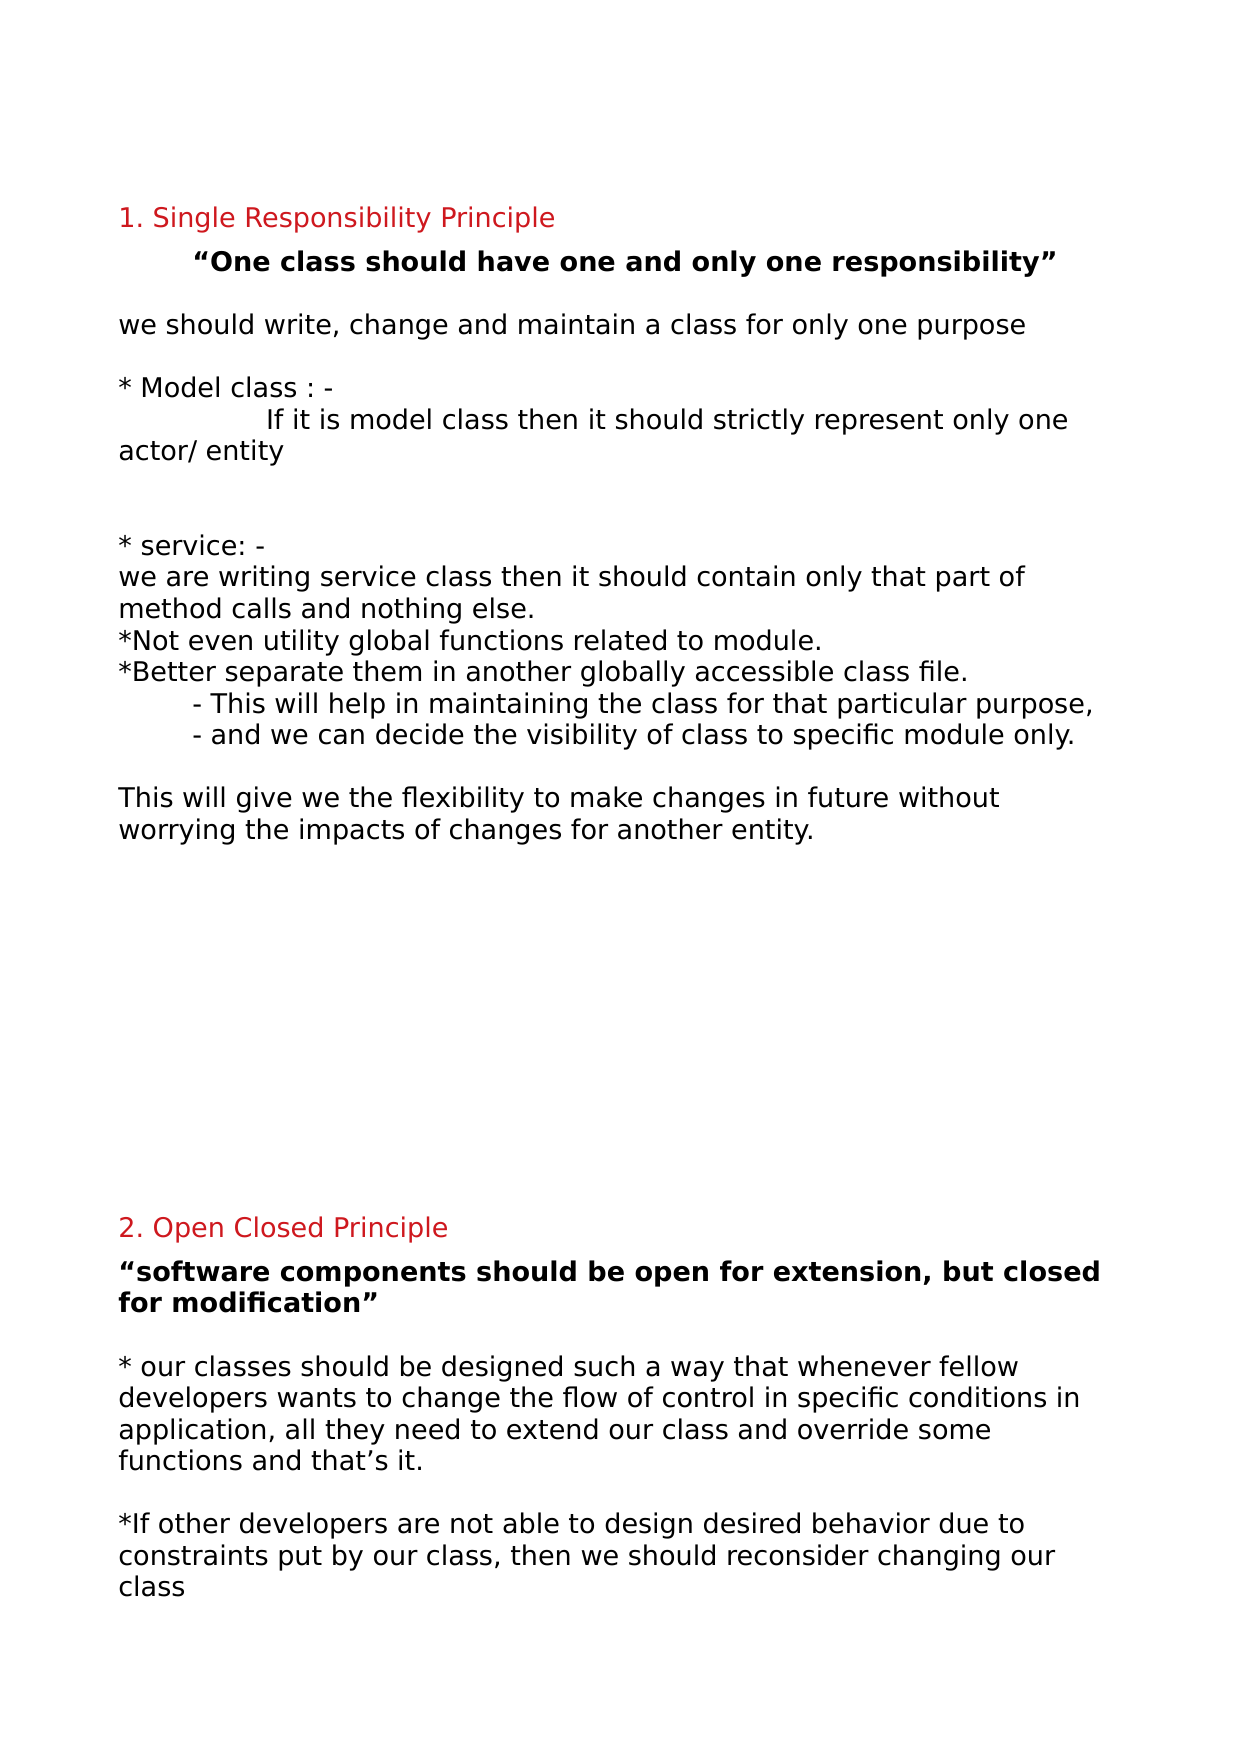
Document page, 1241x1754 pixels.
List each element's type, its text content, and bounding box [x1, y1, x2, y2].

subtitle 2. Open Closed Principle [118, 1212, 1122, 1244]
text “One class should have one and only one responsibility” [118, 246, 1122, 278]
text * our classes should be designed such a way that whenever fellow developers wants to change the flow of control in specific conditions in application, all they need to extend our class and override some functions and that’s it. [118, 1351, 1122, 1477]
text - and we can decide the visibility of class to specific module only. [118, 719, 1122, 751]
text This will give we the flexibility to make changes in future without worrying the impacts of changes for another entity. [118, 783, 1122, 846]
text * Model class : - [118, 372, 1122, 404]
text *If other developers are not able to design desired behavior due to constraints put by our class, then we should reconsider changing our class [118, 1509, 1122, 1603]
text If it is model class then it should strictly represent only one actor/ entity [118, 404, 1122, 467]
text *Not even utility global functions related to module. [118, 625, 1122, 656]
text * service: - [118, 530, 1122, 562]
text “software components should be open for extension, but closed for modification” [118, 1256, 1122, 1319]
subtitle 1. Single Responsibility Principle [118, 202, 1122, 234]
text *Better separate them in another globally accessible class file. [118, 656, 1122, 688]
text we are writing service class then it should contain only that part of method calls and nothing else. [118, 562, 1122, 625]
text we should write, change and maintain a class for only one purpose [118, 309, 1122, 341]
text - This will help in maintaining the class for that particular purpose, [118, 688, 1122, 719]
